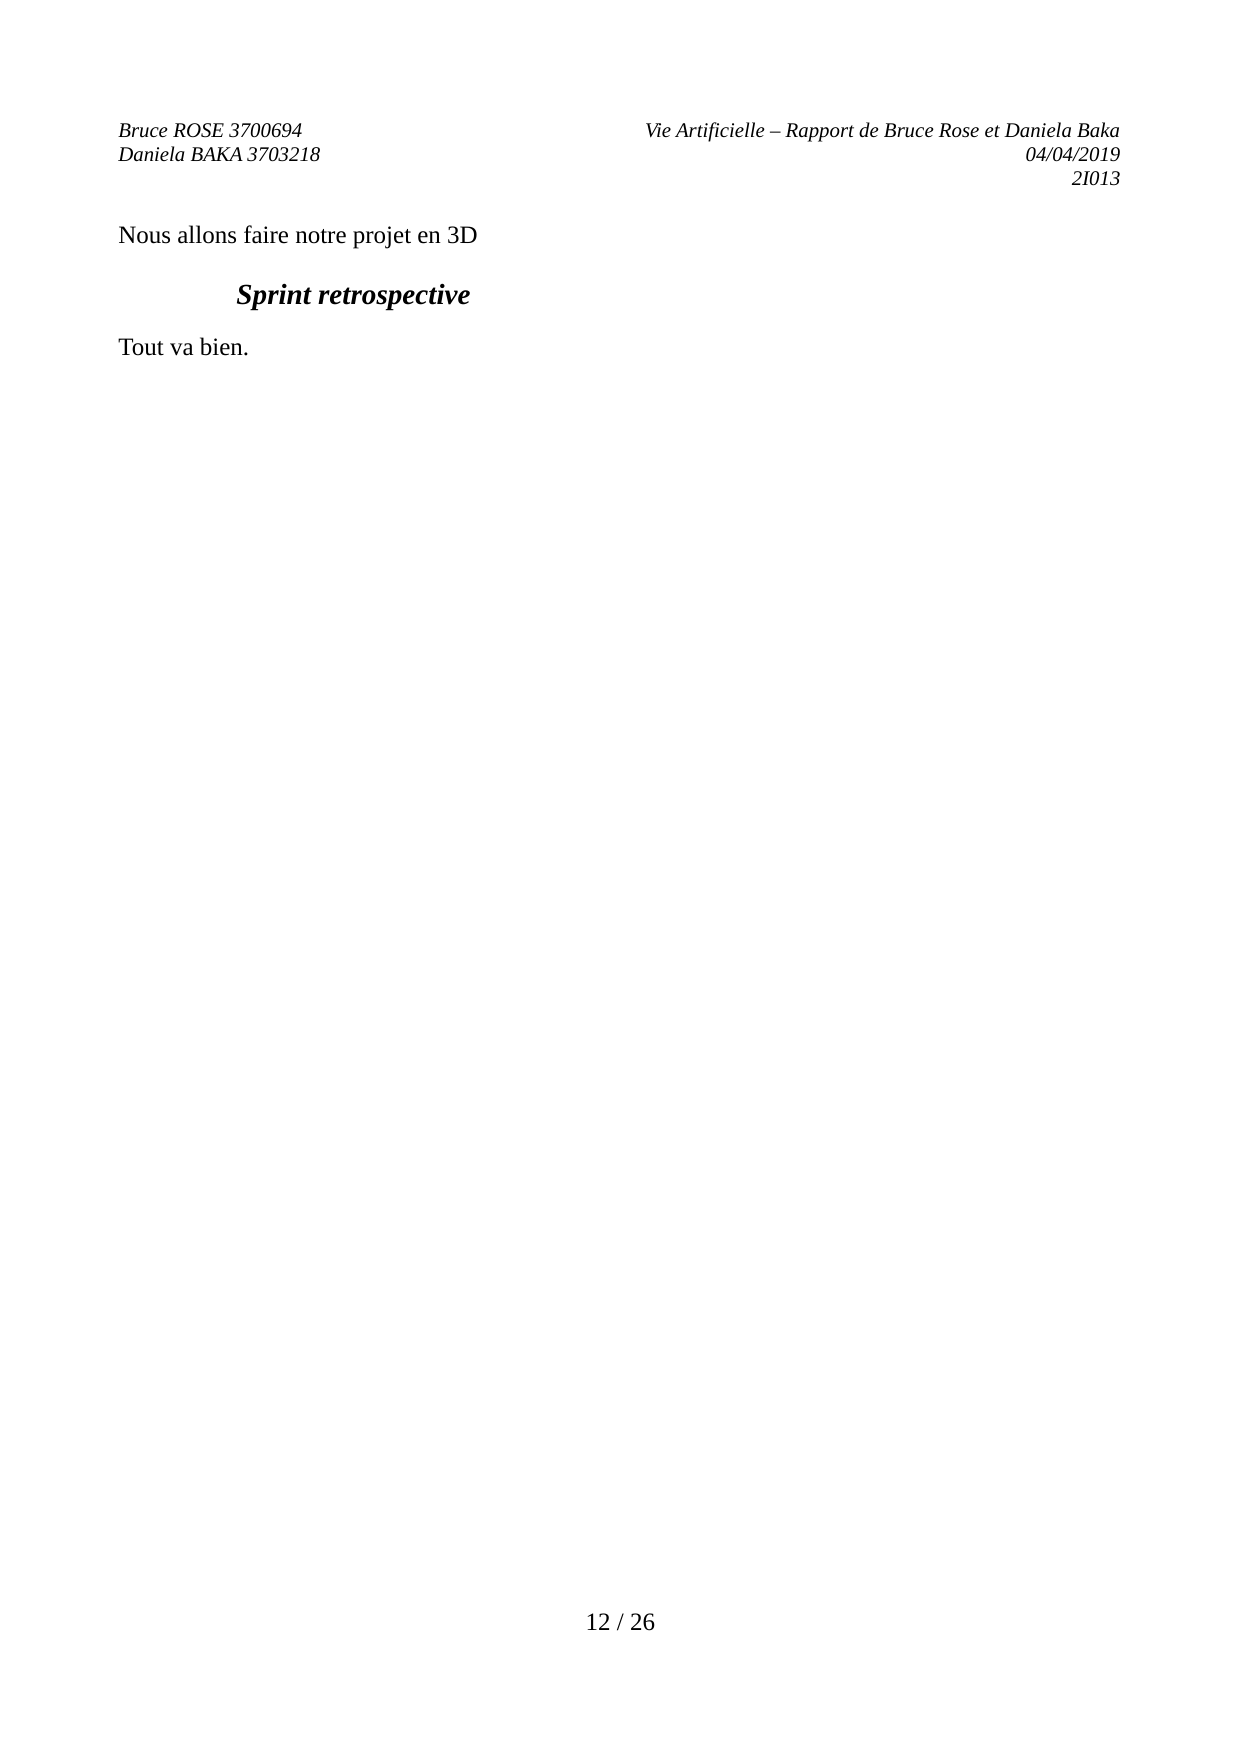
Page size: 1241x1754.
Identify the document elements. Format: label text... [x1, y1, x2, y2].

text Sprint retrospective [118, 277, 1122, 311]
text Nous allons faire notre projet en 3D [118, 220, 1122, 248]
text Tout va bien. [118, 332, 1122, 361]
